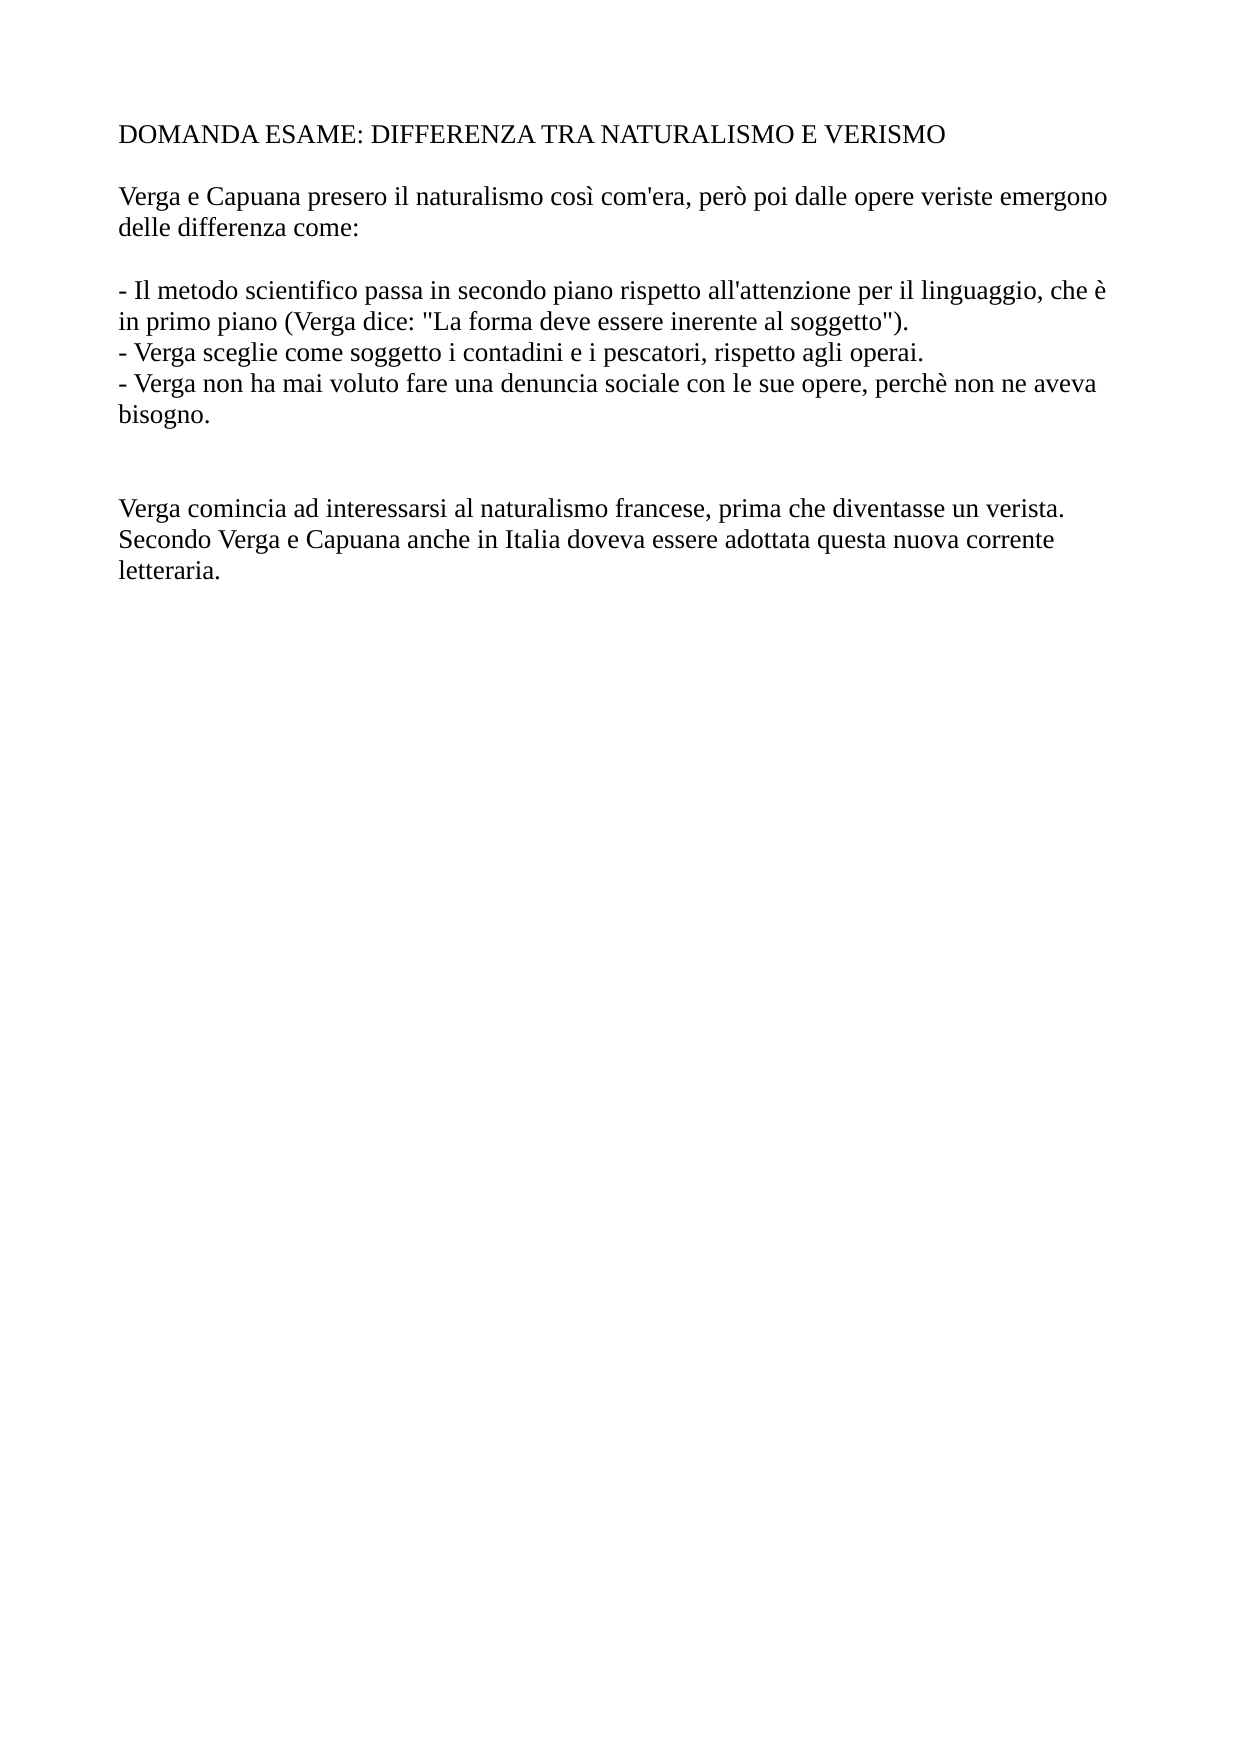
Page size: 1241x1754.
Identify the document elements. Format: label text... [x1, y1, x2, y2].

text DOMANDA ESAME: DIFFERENZA TRA NATURALISMO E VERISMO [118, 118, 1122, 149]
text Verga e Capuana presero il naturalismo così com'era, però poi dalle opere veriste emergono delle differenza come: [118, 180, 1122, 243]
text - Il metodo scientifico passa in secondo piano rispetto all'attenzione per il linguaggio, che è in primo piano (Verga dice: "La forma deve essere inerente al soggetto"). [118, 274, 1122, 336]
text - Verga sceglie come soggetto i contadini e i pescatori, rispetto agli operai. [118, 336, 1122, 367]
text Secondo Verga e Capuana anche in Italia doveva essere adottata questa nuova corrente letteraria. [118, 523, 1122, 585]
text - Verga non ha mai voluto fare una denuncia sociale con le sue opere, perchè non ne aveva bisogno. [118, 367, 1122, 429]
text Verga comincia ad interessarsi al naturalismo francese, prima che diventasse un verista. [118, 492, 1122, 523]
